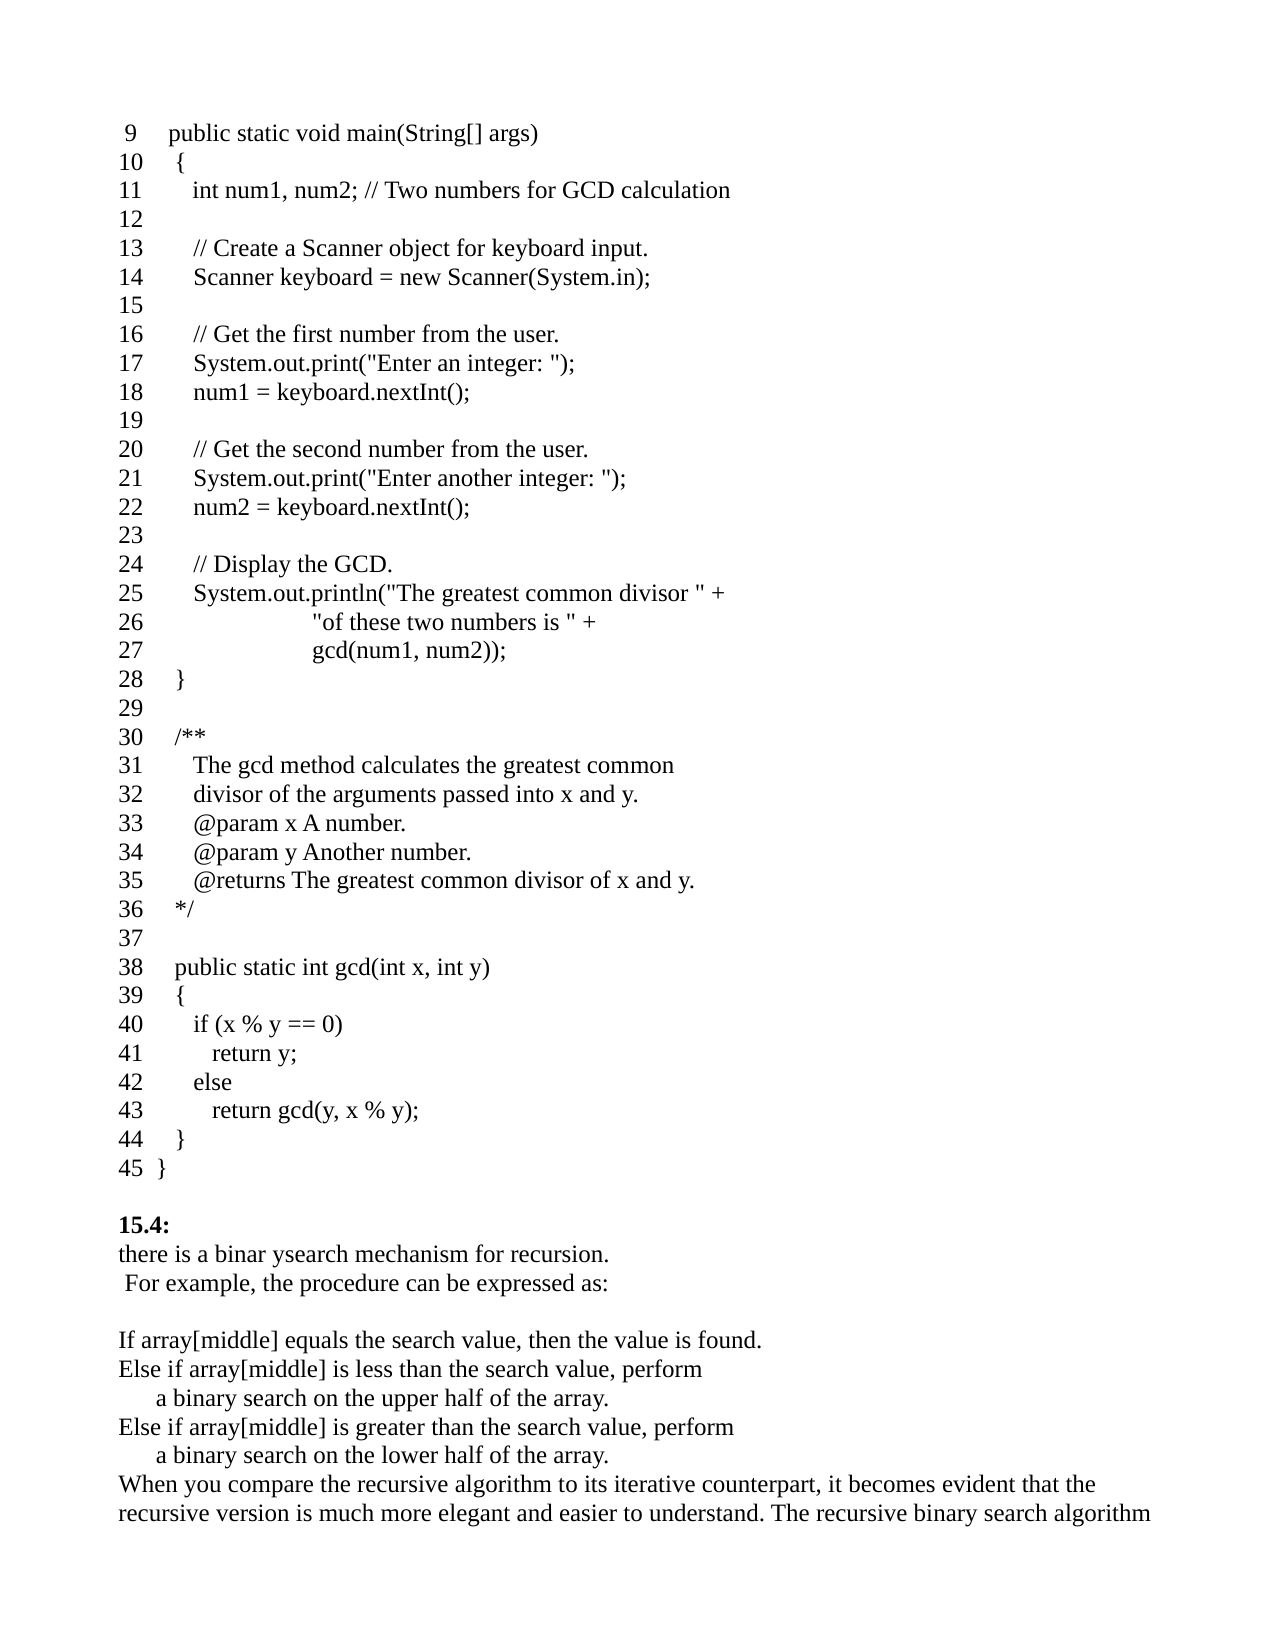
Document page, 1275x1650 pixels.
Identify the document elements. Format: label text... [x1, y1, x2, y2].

text 28 } [118, 664, 1157, 693]
text When you compare the recursive algorithm to its iterative counterpart, it becomes evident that the recursive version is much more elegant and easier to understand. The recursive binary search algorithm [118, 1469, 1157, 1527]
text 25 System.out.println("The greatest common divisor " + [118, 578, 1157, 607]
text 44 } [118, 1124, 1157, 1153]
text 42 else [118, 1067, 1157, 1096]
text 38 public static int gcd(int x, int y) [118, 952, 1157, 981]
text 27 gcd(num1, num2)); [118, 636, 1157, 664]
text Else if array[middle] is greater than the search value, perform [118, 1412, 1157, 1441]
text 12 [118, 204, 1157, 233]
text 45 } [118, 1153, 1157, 1182]
text 35 @returns The greatest common divisor of x and y. [118, 866, 1157, 894]
text 20 // Get the second number from the user. [118, 434, 1157, 463]
text 40 if (x % y == 0) [118, 1009, 1157, 1038]
text 10 { [118, 147, 1157, 176]
text Else if array[middle] is less than the search value, perform [118, 1354, 1157, 1383]
text 34 @param y Another number. [118, 837, 1157, 866]
text 23 [118, 521, 1157, 549]
text 22 num2 = keyboard.nextInt(); [118, 492, 1157, 521]
text 15.4: [118, 1211, 1157, 1239]
text 43 return gcd(y, x % y); [118, 1096, 1157, 1124]
text For ­example, the procedure can be expressed as: [118, 1268, 1157, 1297]
text 15 [118, 291, 1157, 319]
text 41 return y; [118, 1038, 1157, 1067]
text If array[middle] equals the search value, then the value is found. [118, 1326, 1157, 1354]
text 21 System.out.print("Enter another integer: "); [118, 463, 1157, 492]
text 37 [118, 923, 1157, 952]
text 24 // Display the GCD. [118, 549, 1157, 578]
text 32 divisor of the arguments passed into x and y. [118, 779, 1157, 808]
text 39 { [118, 981, 1157, 1009]
text 16 // Get the first number from the user. [118, 319, 1157, 348]
text 14 Scanner keyboard = new Scanner(System.in); [118, 262, 1157, 291]
text 9 public static void main(String[] args) [118, 118, 1157, 147]
text 31 The gcd method calculates the greatest common [118, 751, 1157, 779]
text 26 "of these two numbers is " + [118, 607, 1157, 636]
text 29 [118, 693, 1157, 722]
text 11 int num1, num2; // Two numbers for GCD calculation [118, 176, 1157, 204]
text a binary search on the upper half of the array. [118, 1383, 1157, 1412]
text 13 // Create a Scanner object for keyboard input. [118, 233, 1157, 262]
text there is a binar ysearch mechanism for recursion. [118, 1239, 1157, 1268]
text 19 [118, 406, 1157, 434]
text 36 */ [118, 894, 1157, 923]
text 33 @param x A number. [118, 808, 1157, 837]
text 17 System.out.print("Enter an integer: "); [118, 348, 1157, 377]
text 30 /** [118, 722, 1157, 751]
text a binary search on the lower half of the array. [118, 1441, 1157, 1469]
text 18 num1 = keyboard.nextInt(); [118, 377, 1157, 406]
